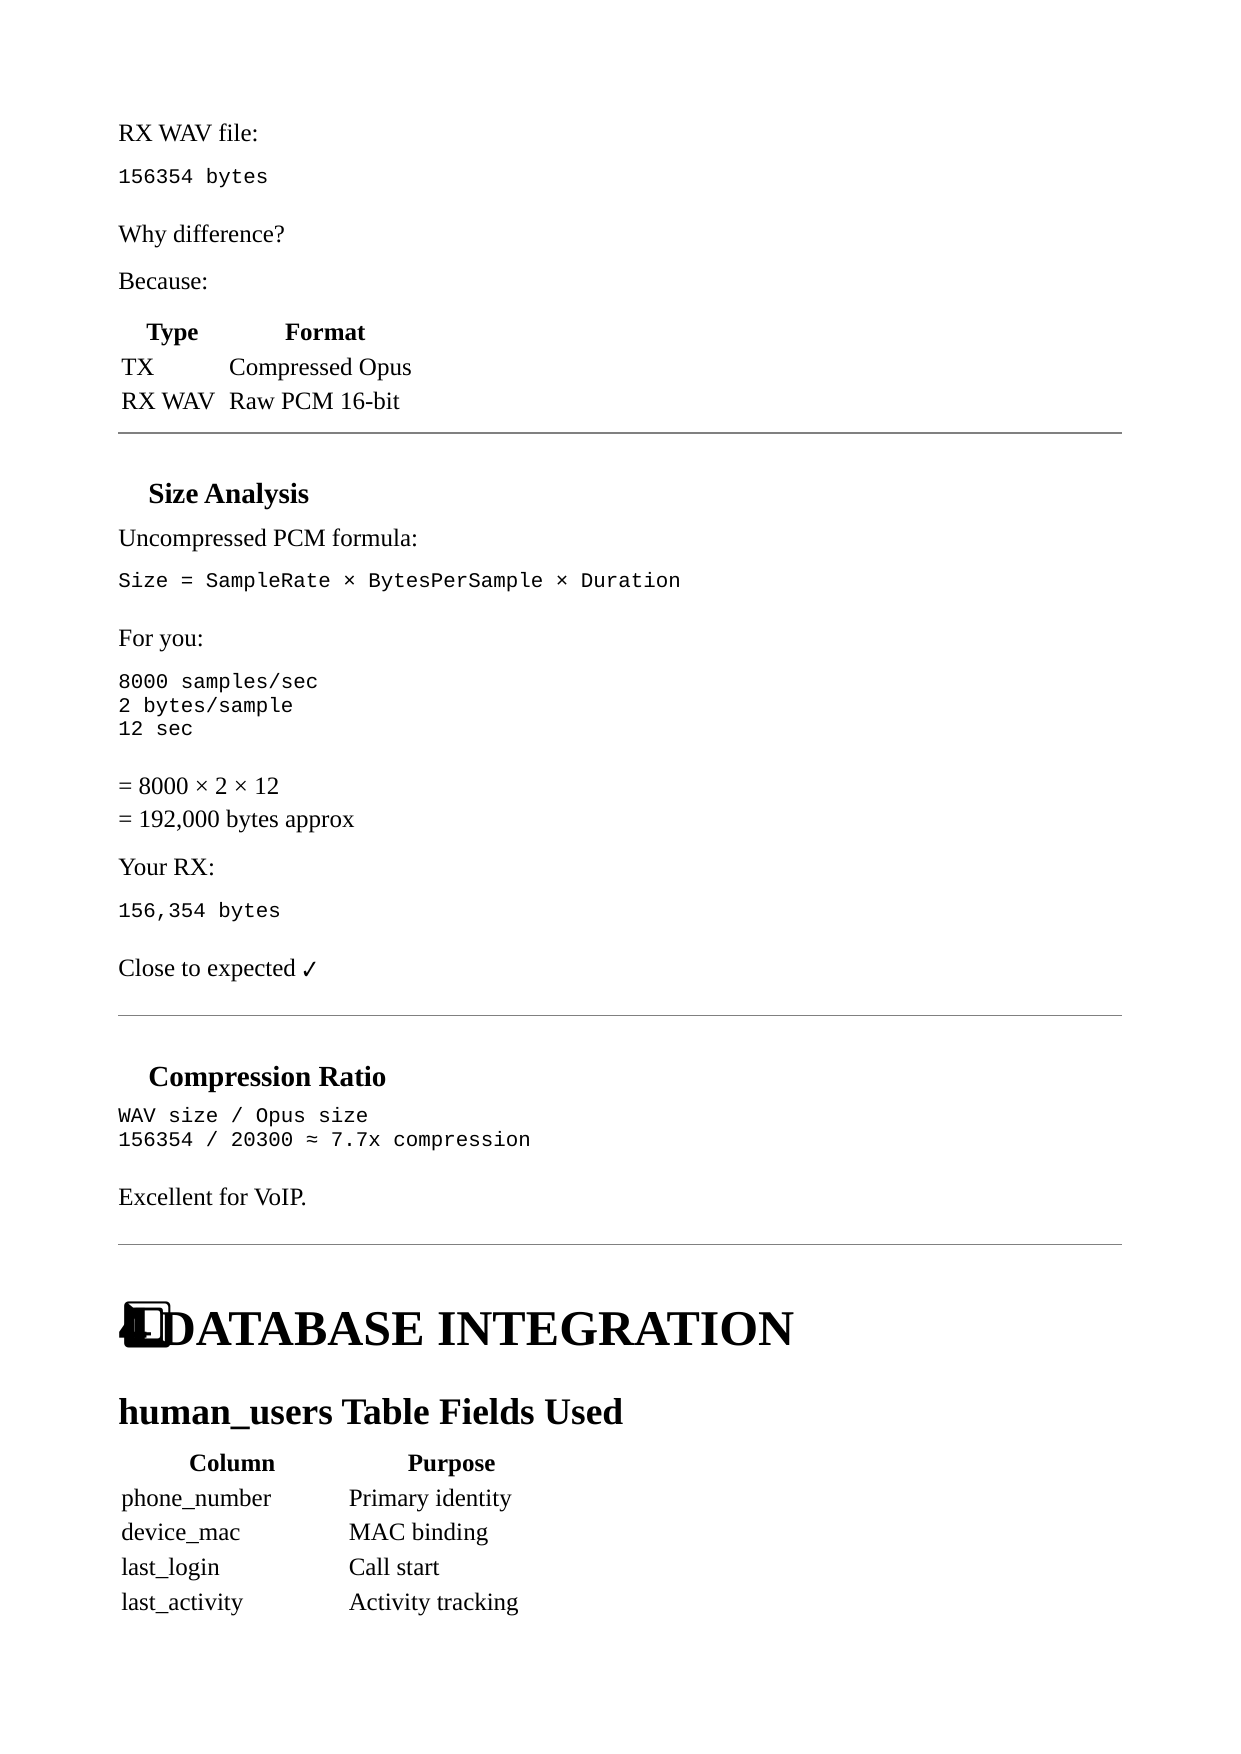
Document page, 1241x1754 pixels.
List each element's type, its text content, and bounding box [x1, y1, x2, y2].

subtitle 4️⃣ DATABASE INTEGRATION [118, 1299, 1122, 1356]
table_cell Compressed Opus [226, 349, 424, 383]
text = 8000 × 2 × 12 = 192,000 bytes approx [118, 771, 1122, 833]
table_header Type [118, 314, 226, 349]
text 8000 samples/sec [118, 671, 1122, 695]
text 2 bytes/sample [118, 695, 1122, 718]
table_header Purpose [346, 1445, 557, 1480]
text Uncompressed PCM formula: [118, 523, 1122, 551]
table_cell phone_number [118, 1480, 346, 1514]
table_cell Raw PCM 16-bit [226, 383, 424, 418]
text Close to expected ✔ [118, 953, 1122, 982]
text Why difference? [118, 219, 1122, 248]
text 156,354 bytes [118, 900, 1122, 923]
text WAV size / Opus size [118, 1105, 1122, 1129]
table_cell last_activity [118, 1584, 346, 1618]
table_header Format [226, 314, 424, 349]
text 12 sec [118, 718, 1122, 742]
table_cell RX WAV [118, 383, 226, 418]
text Excellent for VoIP. [118, 1182, 1122, 1211]
table_cell last_login [118, 1549, 346, 1584]
table_cell device_mac [118, 1515, 346, 1549]
table_cell Primary identity [346, 1480, 557, 1514]
table_cell TX [118, 349, 226, 383]
text Size = SampleRate × BytesPerSample × Duration [118, 570, 1122, 594]
table_cell Activity tracking [346, 1584, 557, 1618]
text Because: [118, 266, 1122, 295]
table_cell MAC binding [346, 1515, 557, 1549]
table_header Column [118, 1445, 346, 1480]
subtitle 🎯 Compression Ratio [118, 1059, 1122, 1093]
subtitle 🔬 Size Analysis [118, 477, 1122, 510]
text 156354 bytes [118, 166, 1122, 189]
text For you: [118, 623, 1122, 652]
table_cell Call start [346, 1549, 557, 1584]
text 156354 / 20300 ≈ 7.7x compression [118, 1129, 1122, 1153]
text RX WAV file: [118, 118, 1122, 147]
text Your RX: [118, 852, 1122, 881]
subtitle human_users Table Fields Used [118, 1390, 1122, 1433]
